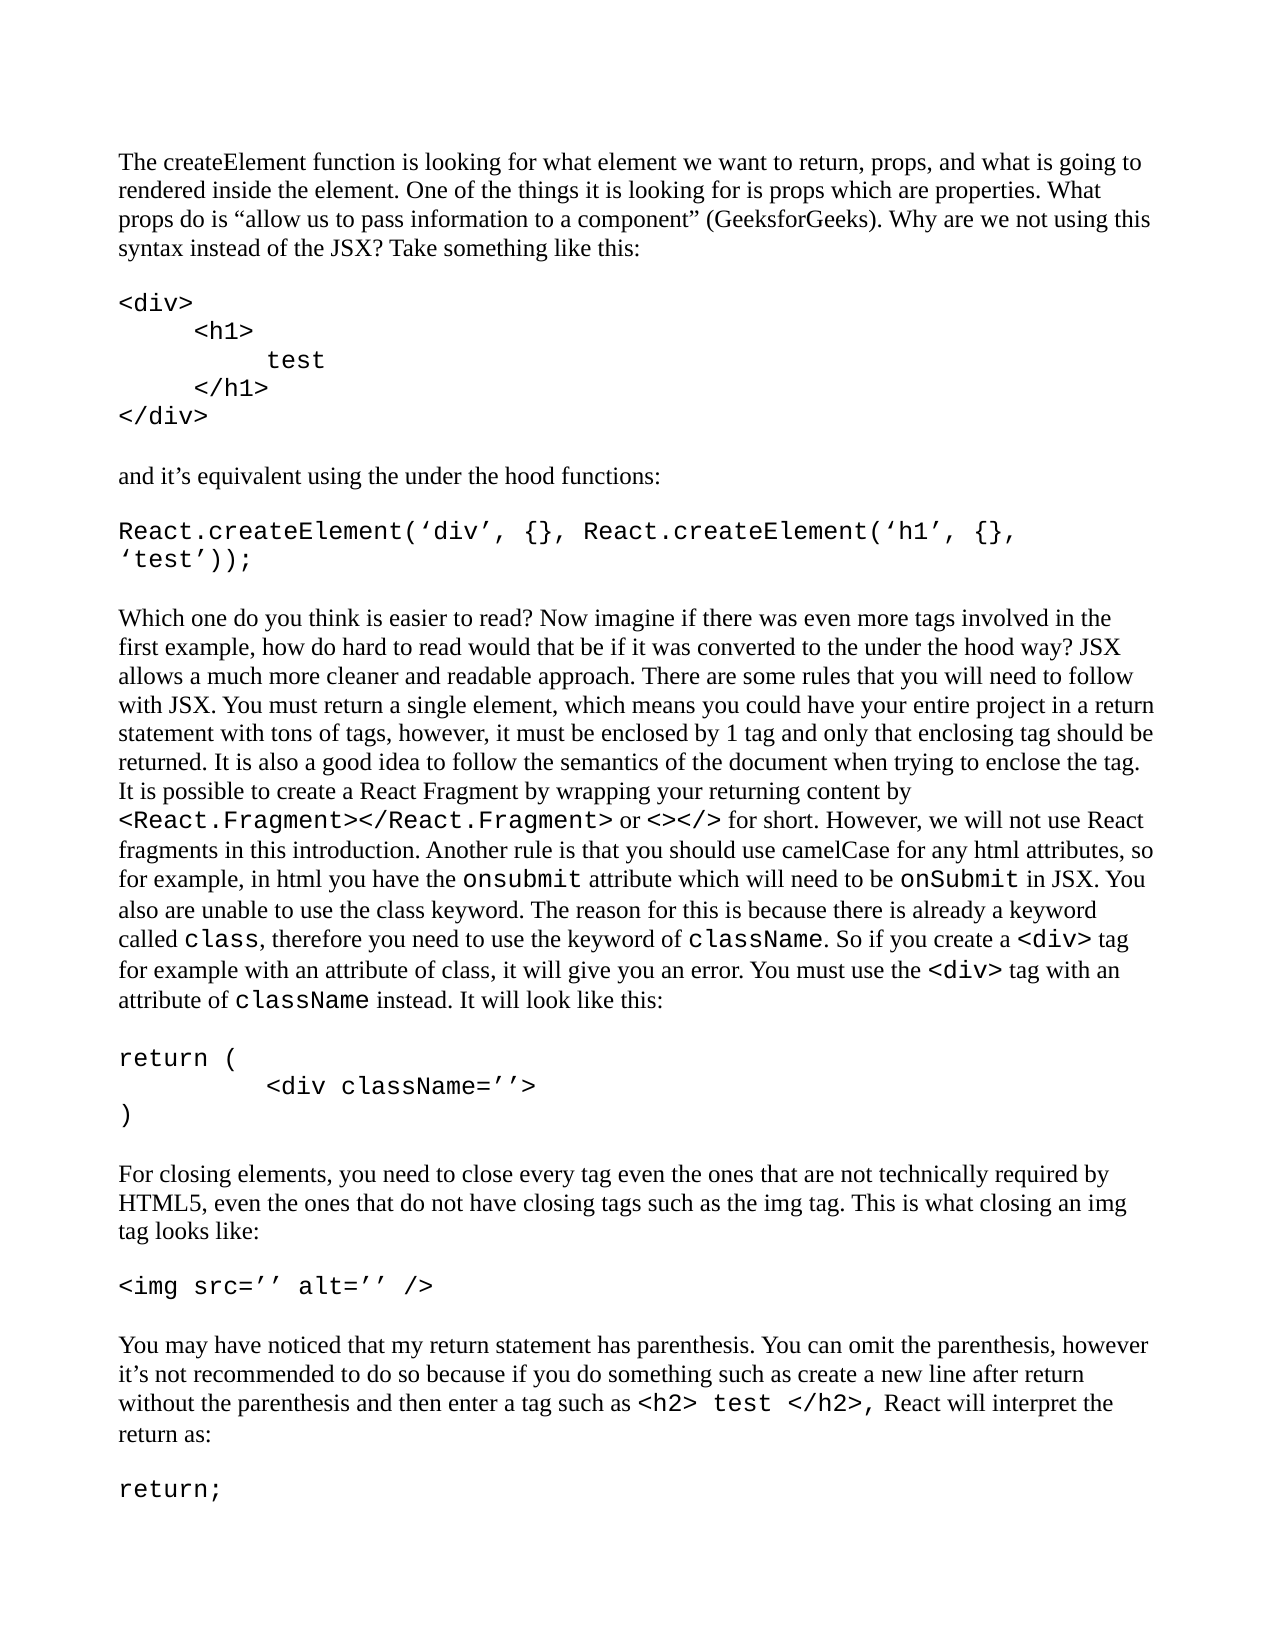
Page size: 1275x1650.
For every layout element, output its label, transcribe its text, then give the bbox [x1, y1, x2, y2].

text ) [118, 1102, 1157, 1130]
text You may have noticed that my return statement has parenthesis. You can omit the parenthesis, however it’s not recommended to do so because if you do something such as create a new line after return without the parenthesis and then enter a tag such as <h2> test </h2>, React will interpret the return as: [118, 1331, 1157, 1448]
text <div> [118, 291, 1157, 319]
text <h1> [118, 319, 1157, 347]
text <img src=’’ alt=’’ /> [118, 1274, 1157, 1302]
text test [118, 347, 1157, 376]
text React.createElement(‘div’, {}, React.createElement(‘h1’, {}, ‘test’)); [118, 518, 1157, 575]
text </div> [118, 404, 1157, 432]
text For closing elements, you need to close every tag even the ones that are not technically required by HTML5, even the ones that do not have closing tags such as the img tag. This is what closing an img tag looks like: [118, 1159, 1157, 1245]
text return; [118, 1476, 1157, 1505]
text The createElement function is looking for what element we want to return, props, and what is going to rendered inside the element. One of the things it is looking for is props which are properties. What props do is “allow us to pass information to a component” (GeeksforGeeks). Why are we not using this syntax instead of the JSX? Take something like this: [118, 147, 1157, 262]
text </h1> [118, 376, 1157, 404]
text return ( [118, 1045, 1157, 1073]
text Which one do you think is easier to read? Now imagine if there was even more tags involved in the first example, how do hard to read would that be if it was converted to the under the hood way? JSX allows a much more cleaner and readable approach. There are some rules that you will need to follow with JSX. You must return a single element, which means you could have your entire project in a return statement with tons of tags, however, it must be enclosed by 1 tag and only that enclosing tag should be returned. It is also a good idea to follow the semantics of the document when trying to enclose the tag. It is possible to create a React Fragment by wrapping your returning content by <React.Fragment></React.Fragment> or <></> for short. However, we will not use React fragments in this introduction. Another rule is that you should use camelCase for any html attributes, so for example, in html you have the onsubmit attribute which will need to be onSubmit in JSX. You also are unable to use the class keyword. The reason for this is because there is already a keyword called class, therefore you need to use the keyword of className. So if you create a <div> tag for example with an attribute of class, it will give you an error. You must use the <div> tag with an attribute of className instead. It will look like this: [118, 603, 1157, 1016]
text <div className=’’> [118, 1073, 1157, 1102]
text and it’s equivalent using the under the hood functions: [118, 461, 1157, 490]
